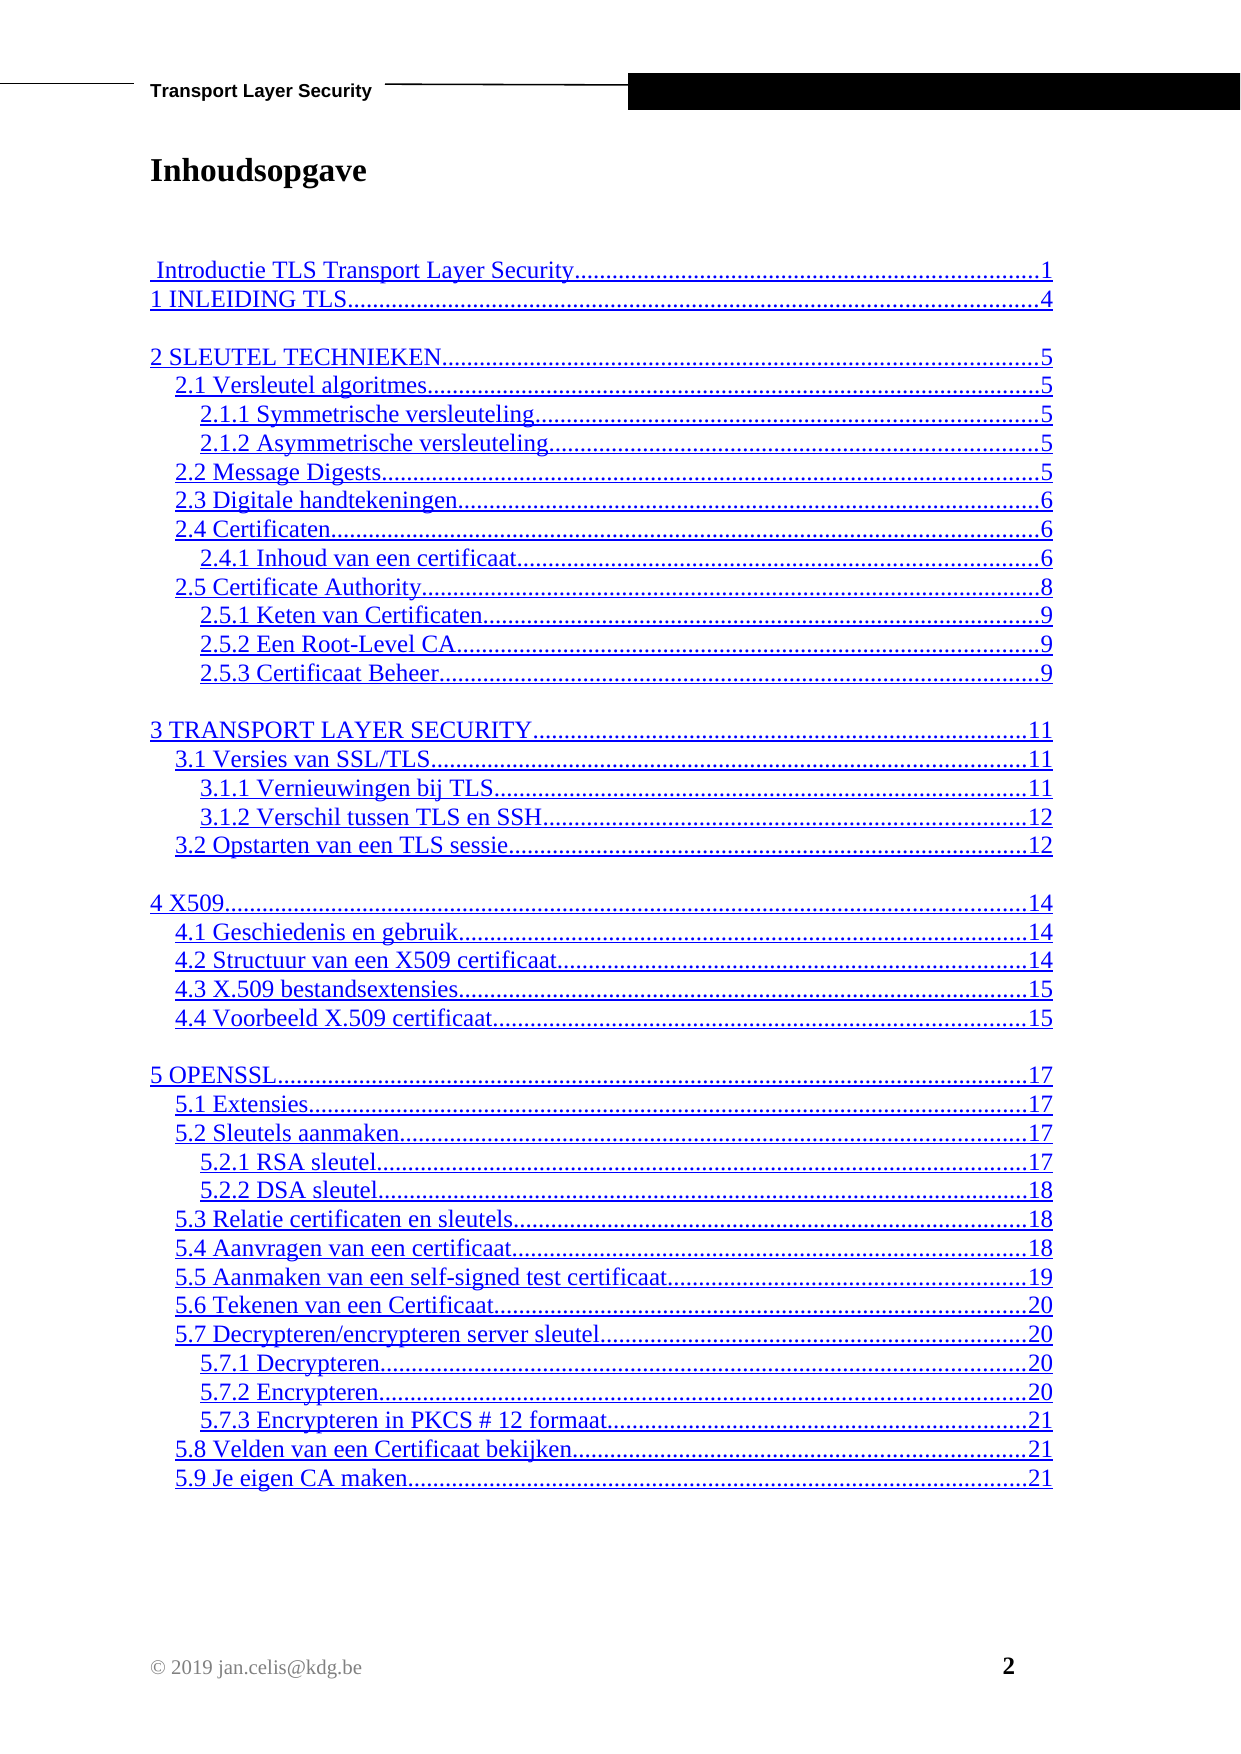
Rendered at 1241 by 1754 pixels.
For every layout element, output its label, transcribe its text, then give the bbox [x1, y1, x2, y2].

text Inhoudsopgave [150, 150, 1053, 188]
text 5.7.3 Encrypteren in PKCS # 12 formaat 21 [200, 1405, 1053, 1430]
text 3.1.2 Verschil tussen TLS en SSH 12 [200, 802, 1053, 827]
text 2.1.1 Symmetrische versleuteling 5 [200, 399, 1053, 424]
text 5.2 Sleutels aanmaken 17 [175, 1118, 1053, 1143]
text 5.8 Velden van een Certificaat bekijken 21 [175, 1434, 1053, 1459]
text 2.2 Message Digests 5 [175, 457, 1053, 482]
text 3.2 Opstarten van een TLS sessie 12 [175, 830, 1053, 855]
text 4.4 Voorbeeld X.509 certificaat 15 [175, 1003, 1053, 1028]
text 5.1 Extensies 17 [175, 1089, 1053, 1114]
text Introductie TLS Transport Layer Security 1 [150, 255, 1053, 280]
text 5.2.1 RSA sleutel 17 [200, 1147, 1053, 1172]
text 5.6 Tekenen van een Certificaat 20 [175, 1290, 1053, 1315]
text 5.5 Aanmaken van een self-signed test certificaat 19 [175, 1262, 1053, 1287]
text 5.3 Relatie certificaten en sleutels 18 [175, 1204, 1053, 1229]
text 1 INLEIDING TLS 4 [150, 284, 1053, 309]
text 5 OPENSSL 17 [150, 1032, 1053, 1085]
text 2 SLEUTEL TECHNIEKEN 5 [150, 313, 1053, 367]
text 2.5.3 Certificaat Beheer 9 [200, 658, 1053, 683]
text 3.1 Versies van SSL/TLS 11 [175, 744, 1053, 769]
text 2.5.1 Keten van Certificaten 9 [200, 600, 1053, 625]
text 5.2.2 DSA sleutel 18 [200, 1175, 1053, 1200]
text 5.9 Je eigen CA maken 21 [175, 1463, 1053, 1488]
text 2.1.2 Asymmetrische versleuteling 5 [200, 428, 1053, 453]
text 3.1.1 Vernieuwingen bij TLS 11 [200, 773, 1053, 798]
text 4 X509 14 [150, 859, 1053, 913]
text 4.3 X.509 bestandsextensies 15 [175, 974, 1053, 999]
text 4.1 Geschiedenis en gebruik 14 [175, 917, 1053, 942]
text 2.4 Certificaten 6 [175, 514, 1053, 539]
text 2.1 Versleutel algoritmes 5 [175, 370, 1053, 395]
text 2.3 Digitale handtekeningen 6 [175, 485, 1053, 510]
text 5.7 Decrypteren/encrypteren server sleutel 20 [175, 1319, 1053, 1344]
text 2.5 Certificate Authority 8 [175, 572, 1053, 597]
text 2.5.2 Een Root-Level CA 9 [200, 629, 1053, 654]
text 3 TRANSPORT LAYER SECURITY 11 [150, 687, 1053, 740]
text 2.4.1 Inhoud van een certificaat 6 [200, 543, 1053, 568]
text 5.7.1 Decrypteren 20 [200, 1348, 1053, 1373]
text 4.2 Structuur van een X509 certificaat 14 [175, 945, 1053, 970]
text 5.7.2 Encrypteren 20 [200, 1377, 1053, 1402]
text 5.4 Aanvragen van een certificaat 18 [175, 1233, 1053, 1258]
